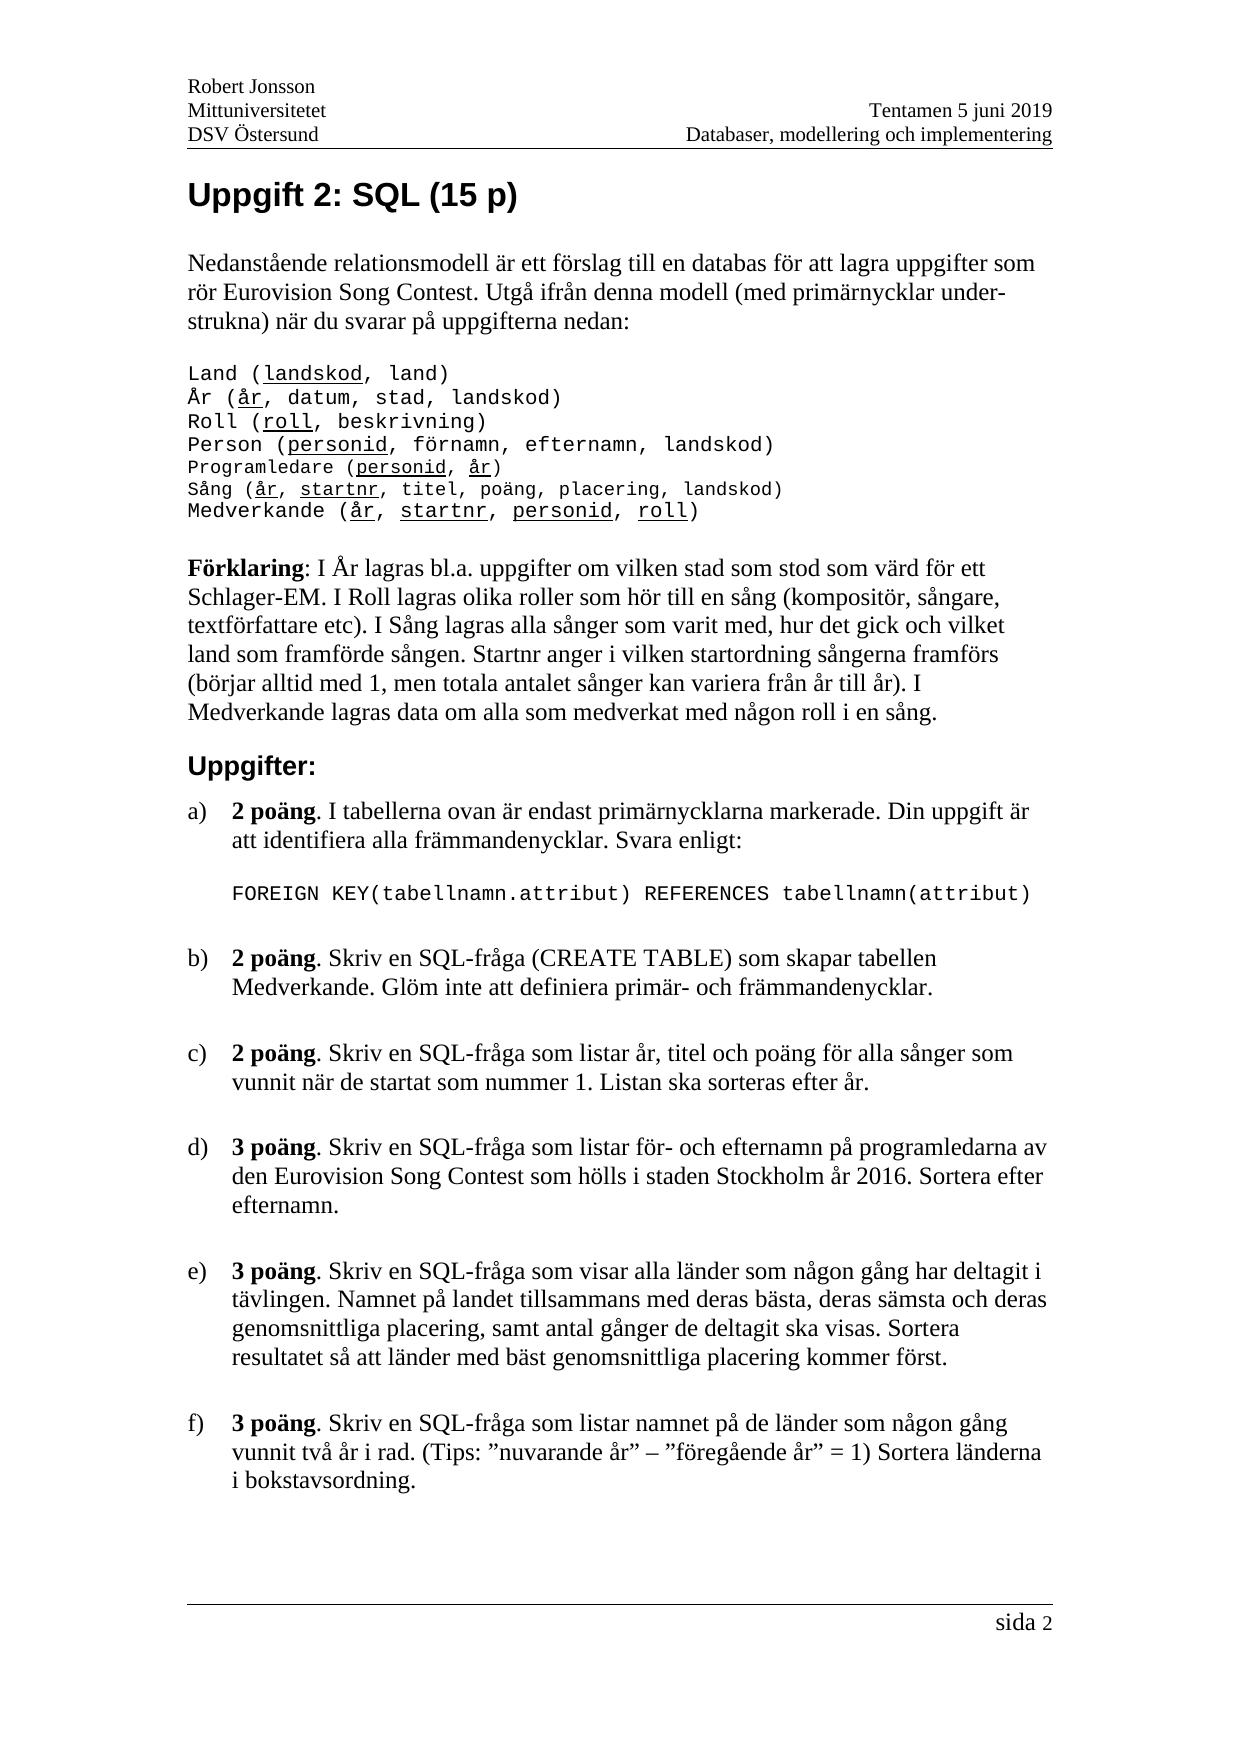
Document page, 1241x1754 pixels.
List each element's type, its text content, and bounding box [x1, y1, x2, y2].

text År (år, datum, stad, landskod) [187, 387, 1053, 411]
text Förklaring: I År lagras bl.a. uppgifter om vilken stad som stod som värd för ett Schlager-EM. I Roll lagras olika roller som hör till en sång (kompositör, sångare, textförfattare etc). I Sång lagras alla sånger som varit med, hur det gick och vilket land som framförde sången. Startnr anger i vilken startordning sångerna framförs (börjar alltid med 1, men totala antalet sånger kan variera från år till år). I Medverkande lagras data om alla som medverkat med någon roll i en sång. [187, 553, 1053, 725]
list 3 poäng. Skriv en SQL-fråga som visar alla länder som någon gång har deltagit i tävlingen. Namnet på landet tillsammans med deras bästa, deras sämsta och deras genomsnittliga placering, samt antal gånger de deltagit ska visas. Sortera resultatet så att länder med bäst genomsnittliga placering kommer först. [187, 1256, 1053, 1399]
text Roll (roll, beskrivning) [187, 411, 1053, 434]
list 2 poäng. Skriv en SQL-fråga som listar år, titel och poäng för alla sånger som vunnit när de startat som nummer 1. Listan ska sorteras efter år. [187, 1038, 1053, 1124]
list 3 poäng. Skriv en SQL-fråga som listar för- och efternamn på programledarna av den Eurovision Song Contest som hölls i staden Stockholm år 2016. Sortera efter efternamn. [187, 1132, 1053, 1247]
subtitle Uppgifter: [187, 750, 1053, 782]
text Land (landskod, land) [187, 363, 1053, 387]
list 2 poäng. I tabellerna ovan är endast primärnycklarna markerade. Din uppgift är att identifiera alla främmandenycklar. Svara enligt: FOREIGN KEY(tabellnamn.attribut) REFERENCES tabellnamn(attribut) [187, 796, 1053, 935]
text Person (personid, förnamn, efternamn, landskod) [187, 434, 1053, 458]
text Programledare (personid, år) [187, 458, 1053, 479]
text Sång (år, startnr, titel, poäng, placering, landskod) [187, 479, 1053, 501]
text Medverkande (år, startnr, personid, roll) [187, 501, 1053, 524]
list 2 poäng. Skriv en SQL-fråga (CREATE TABLE) som skapar tabellen Medverkande. Glöm inte att definiera primär- och främmandenycklar. [187, 943, 1053, 1029]
text Nedanstående relationsmodell är ett förslag till en databas för att lagra uppgifter som rör Eurovision Song Contest. Utgå ifrån denna modell (med primär­nycklar under­strukna) när du svarar på uppgifterna nedan: [187, 248, 1053, 335]
list 3 poäng. Skriv en SQL-fråga som listar namnet på de länder som någon gång vunnit två år i rad. (Tips: ”nuvarande år” – ”föregående år” = 1) Sortera länderna i bokstavsordning. [187, 1408, 1053, 1494]
subtitle Uppgift 2: SQL (15 p) [187, 175, 1053, 213]
